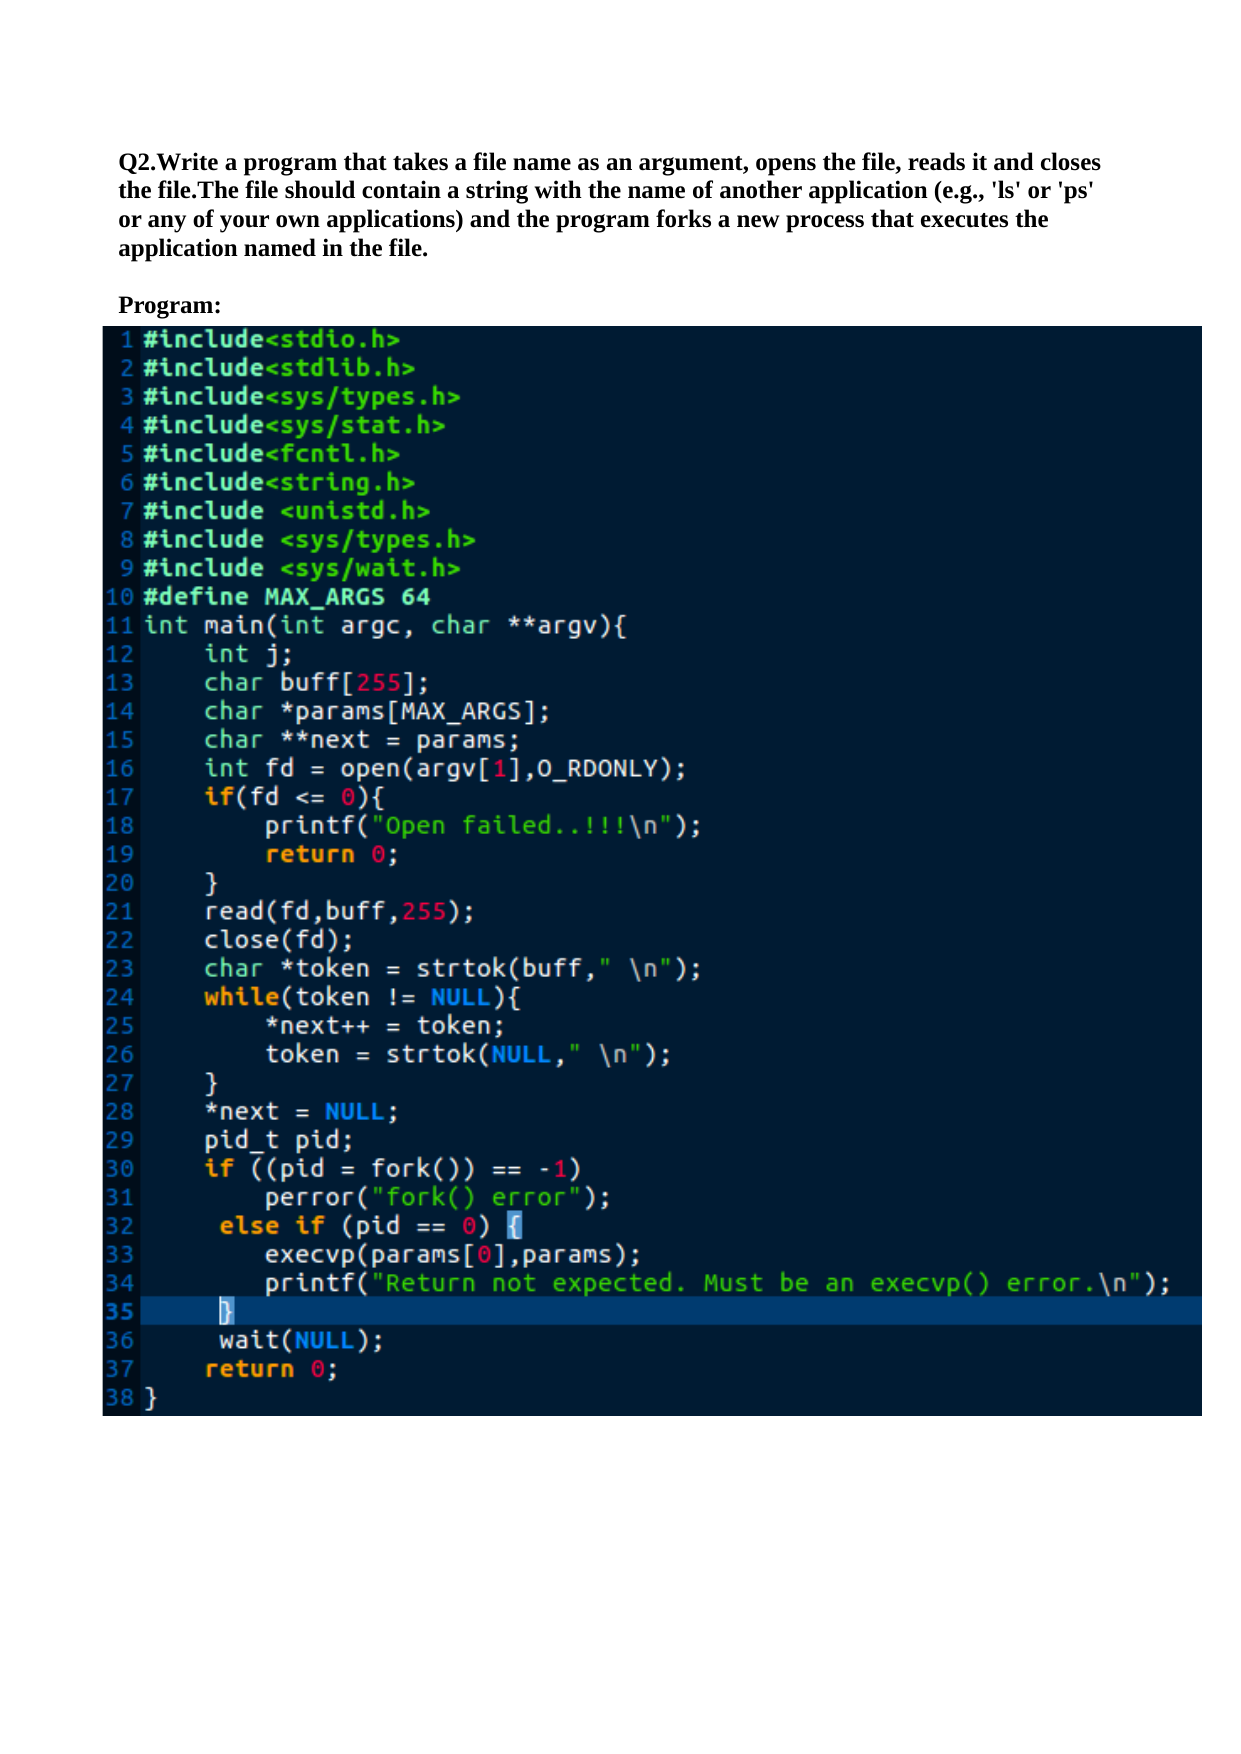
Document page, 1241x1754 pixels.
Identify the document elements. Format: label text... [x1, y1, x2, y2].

text Q2.Write a program that takes a file name as an argument, opens the file, reads it and closes the file.The file should contain a string with the name of another application (e.g., 'ls' or 'ps' or any of your own applications) and the program forks a new process that executes the application named in the file. [118, 147, 1122, 262]
text Program: [118, 291, 1122, 319]
picture [102, 326, 1202, 1416]
